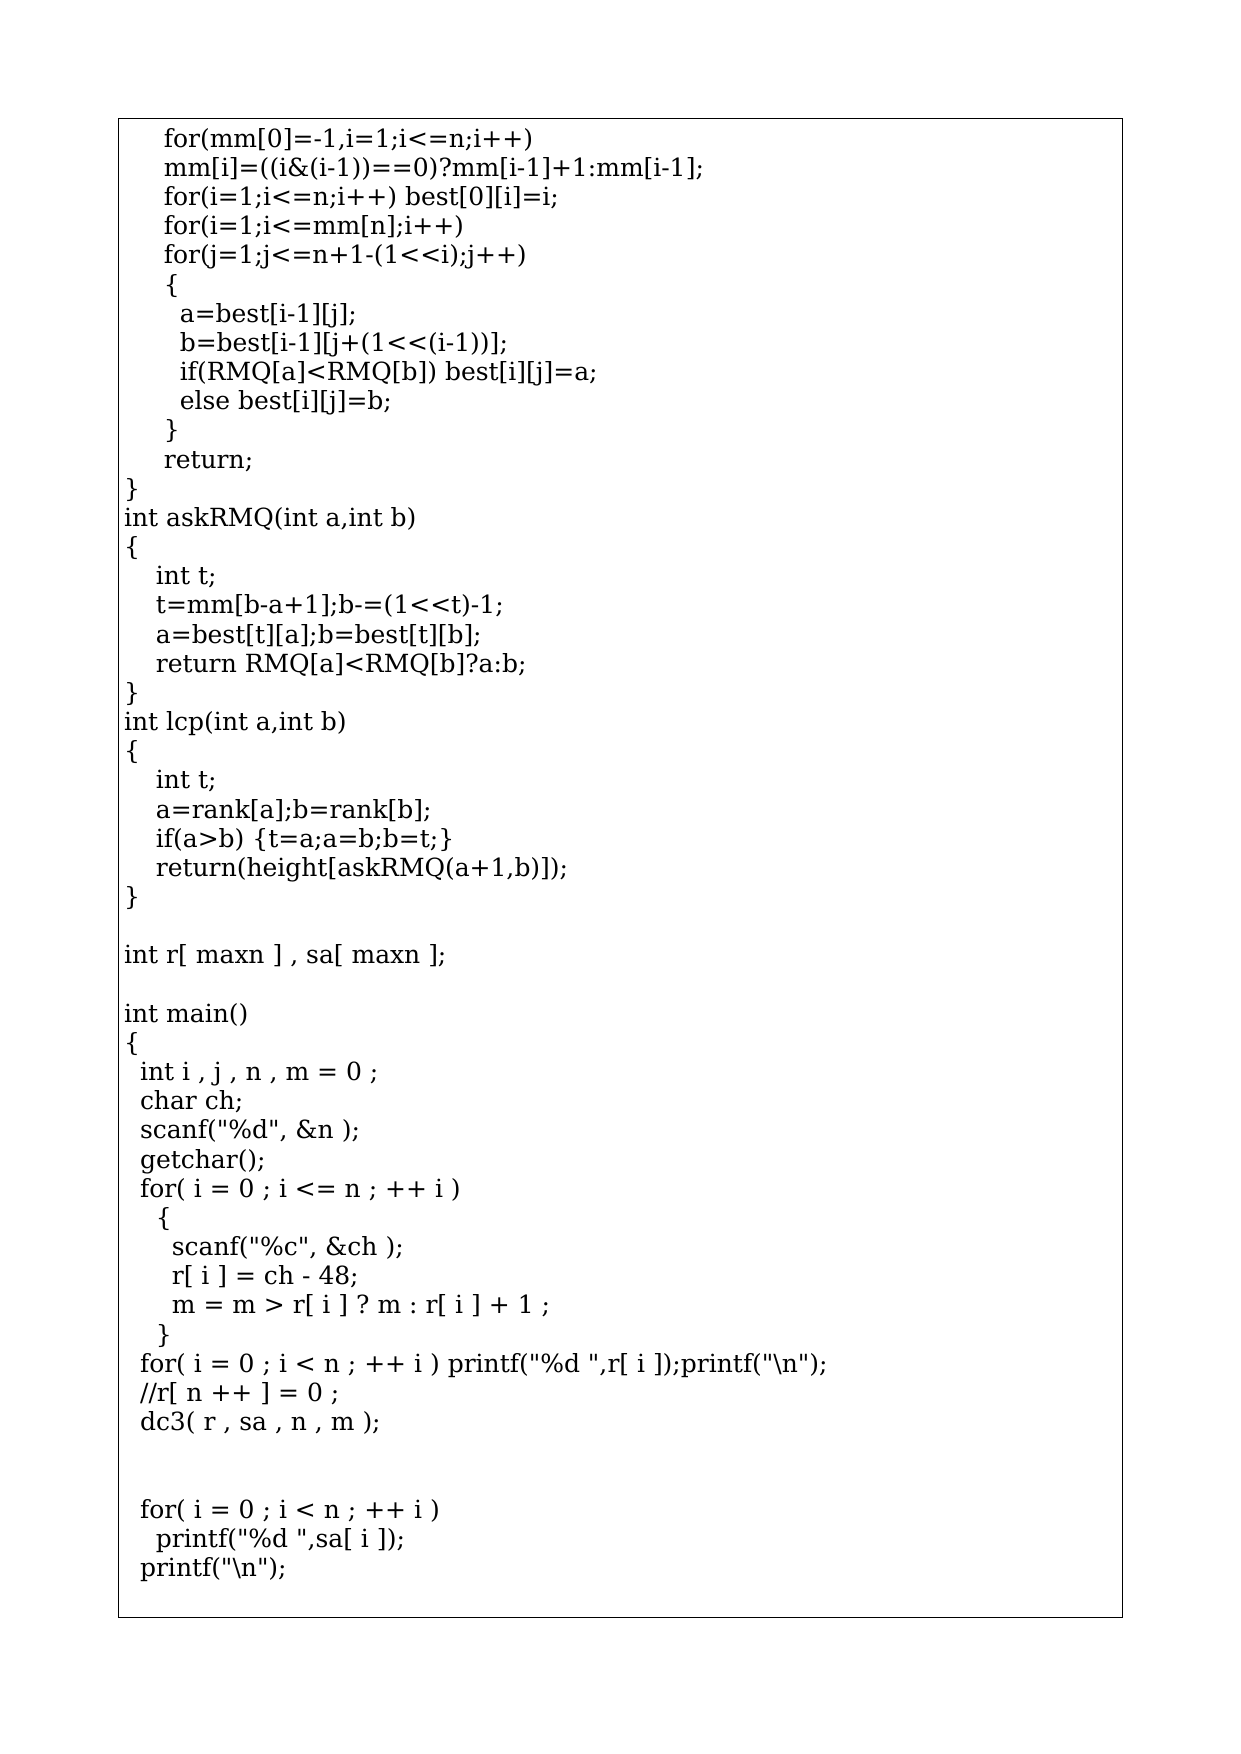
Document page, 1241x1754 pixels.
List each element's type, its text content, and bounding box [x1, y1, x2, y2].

table_header for(mm[0]=-1,i=1;i<=n;i++) mm[i]=((i&(i-1))==0)?mm[i-1]+1:mm[i-1]; for(i=1;i<=n;i++) best[0][i]=i; for(i=1;i<=mm[n];i++) for(j=1;j<=n+1-(1<<i);j++) { a=best[i-1][j]; b=best[i-1][j+(1<<(i-1))]; if(RMQ[a]<RMQ[b]) best[i][j]=a; else best[i][j]=b; } return; } int askRMQ(int a,int b) { int t; t=mm[b-a+1];b-=(1<<t)-1; a=best[t][a];b=best[t][b]; return RMQ[a]<RMQ[b]?a:b; } int lcp(int a,int b) { int t; a=rank[a];b=rank[b]; if(a>b) {t=a;a=b;b=t;} return(height[askRMQ(a+1,b)]); } int r[ maxn ] , sa[ maxn ]; int main() { int i , j , n , m = 0 ; char ch; scanf("%d", &n ); getchar(); for( i = 0 ; i <= n ; ++ i ) { scanf("%c", &ch ); r[ i ] = ch - 48; m = m > r[ i ] ? m : r[ i ] + 1 ; } for( i = 0 ; i < n ; ++ i ) printf("%d ",r[ i ]);printf("\n"); //r[ n ++ ] = 0 ; dc3( r , sa , n , m ); for( i = 0 ; i < n ; ++ i ) printf("%d ",sa[ i ]); printf("\n"); [119, 119, 1122, 1617]
